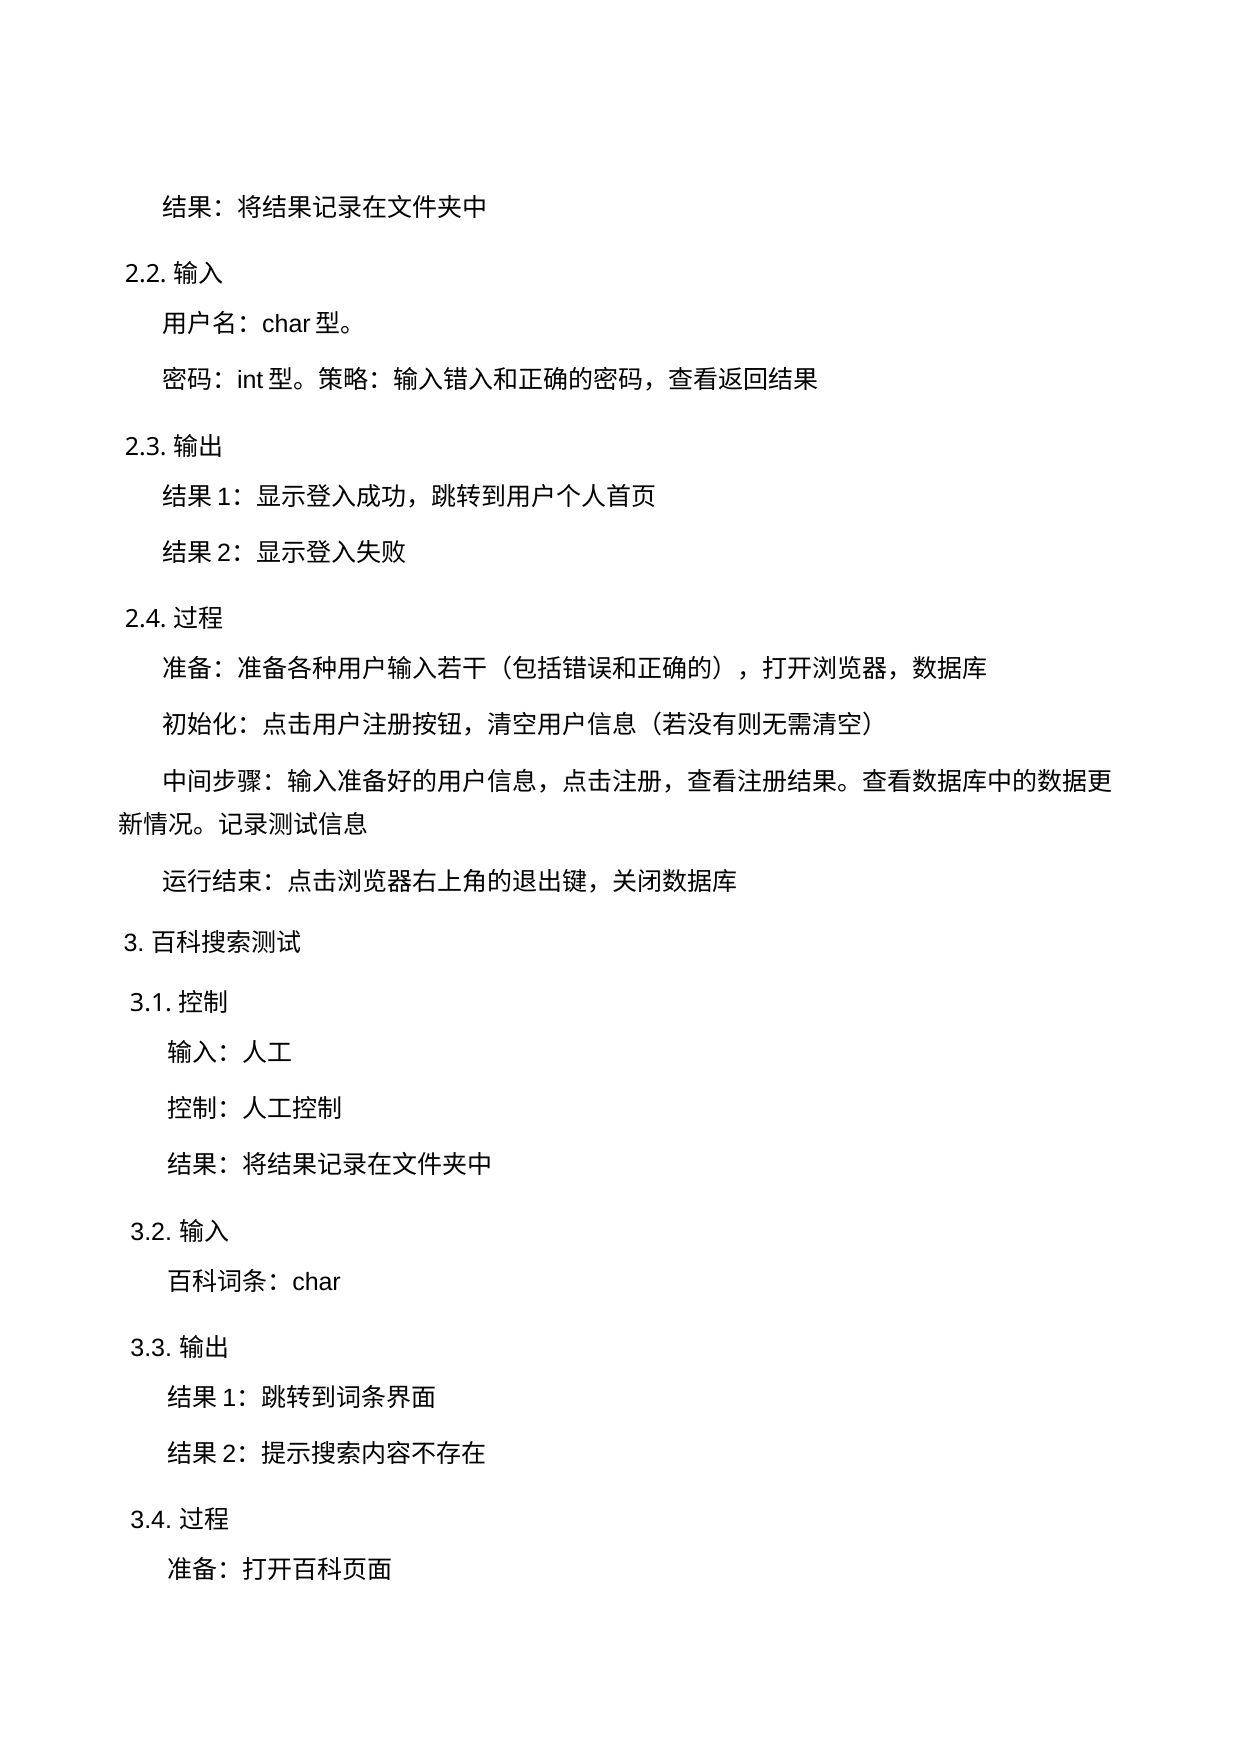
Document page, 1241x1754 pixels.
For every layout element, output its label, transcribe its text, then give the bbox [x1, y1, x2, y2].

text 运行结束：点击浏览器右上角的退出键，关闭数据库 [118, 861, 1122, 897]
text 百科词条：char [123, 1261, 1122, 1297]
text 准备：打开百科页面 [123, 1549, 1122, 1586]
text 结果2：提示搜索内容不存在 [123, 1433, 1122, 1469]
text 密码：int型。策略：输入错入和正确的密码，查看返回结果 [118, 360, 1122, 396]
subtitle 输入 [118, 254, 1122, 290]
subtitle 过程 [123, 1499, 1122, 1536]
text 输入：人工 [123, 1032, 1122, 1068]
subtitle 输出 [118, 426, 1122, 462]
subtitle 过程 [118, 598, 1122, 635]
text 结果：将结果记录在文件夹中 [123, 1145, 1122, 1181]
subtitle 控制 [123, 982, 1122, 1018]
subtitle 百科搜索测试 [123, 923, 1122, 959]
text 结果2：显示登入失败 [118, 532, 1122, 569]
text 用户名：char型。 [118, 304, 1122, 340]
subtitle 输入 [123, 1211, 1122, 1247]
subtitle 输出 [123, 1327, 1122, 1363]
text 结果1：显示登入成功，跳转到用户个人首页 [118, 476, 1122, 512]
text 控制：人工控制 [123, 1088, 1122, 1125]
text 初始化：点击用户注册按钮，清空用户信息（若没有则无需清空） [118, 705, 1122, 741]
text 结果1：跳转到词条界面 [123, 1377, 1122, 1413]
text 准备：准备各种用户输入若干（包括错误和正确的），打开浏览器，数据库 [118, 648, 1122, 685]
text 中间步骤：输入准备好的用户信息，点击注册，查看注册结果。查看数据库中的数据更新情况。记录测试信息 [118, 761, 1122, 841]
text 结果：将结果记录在文件夹中 [118, 188, 1122, 224]
